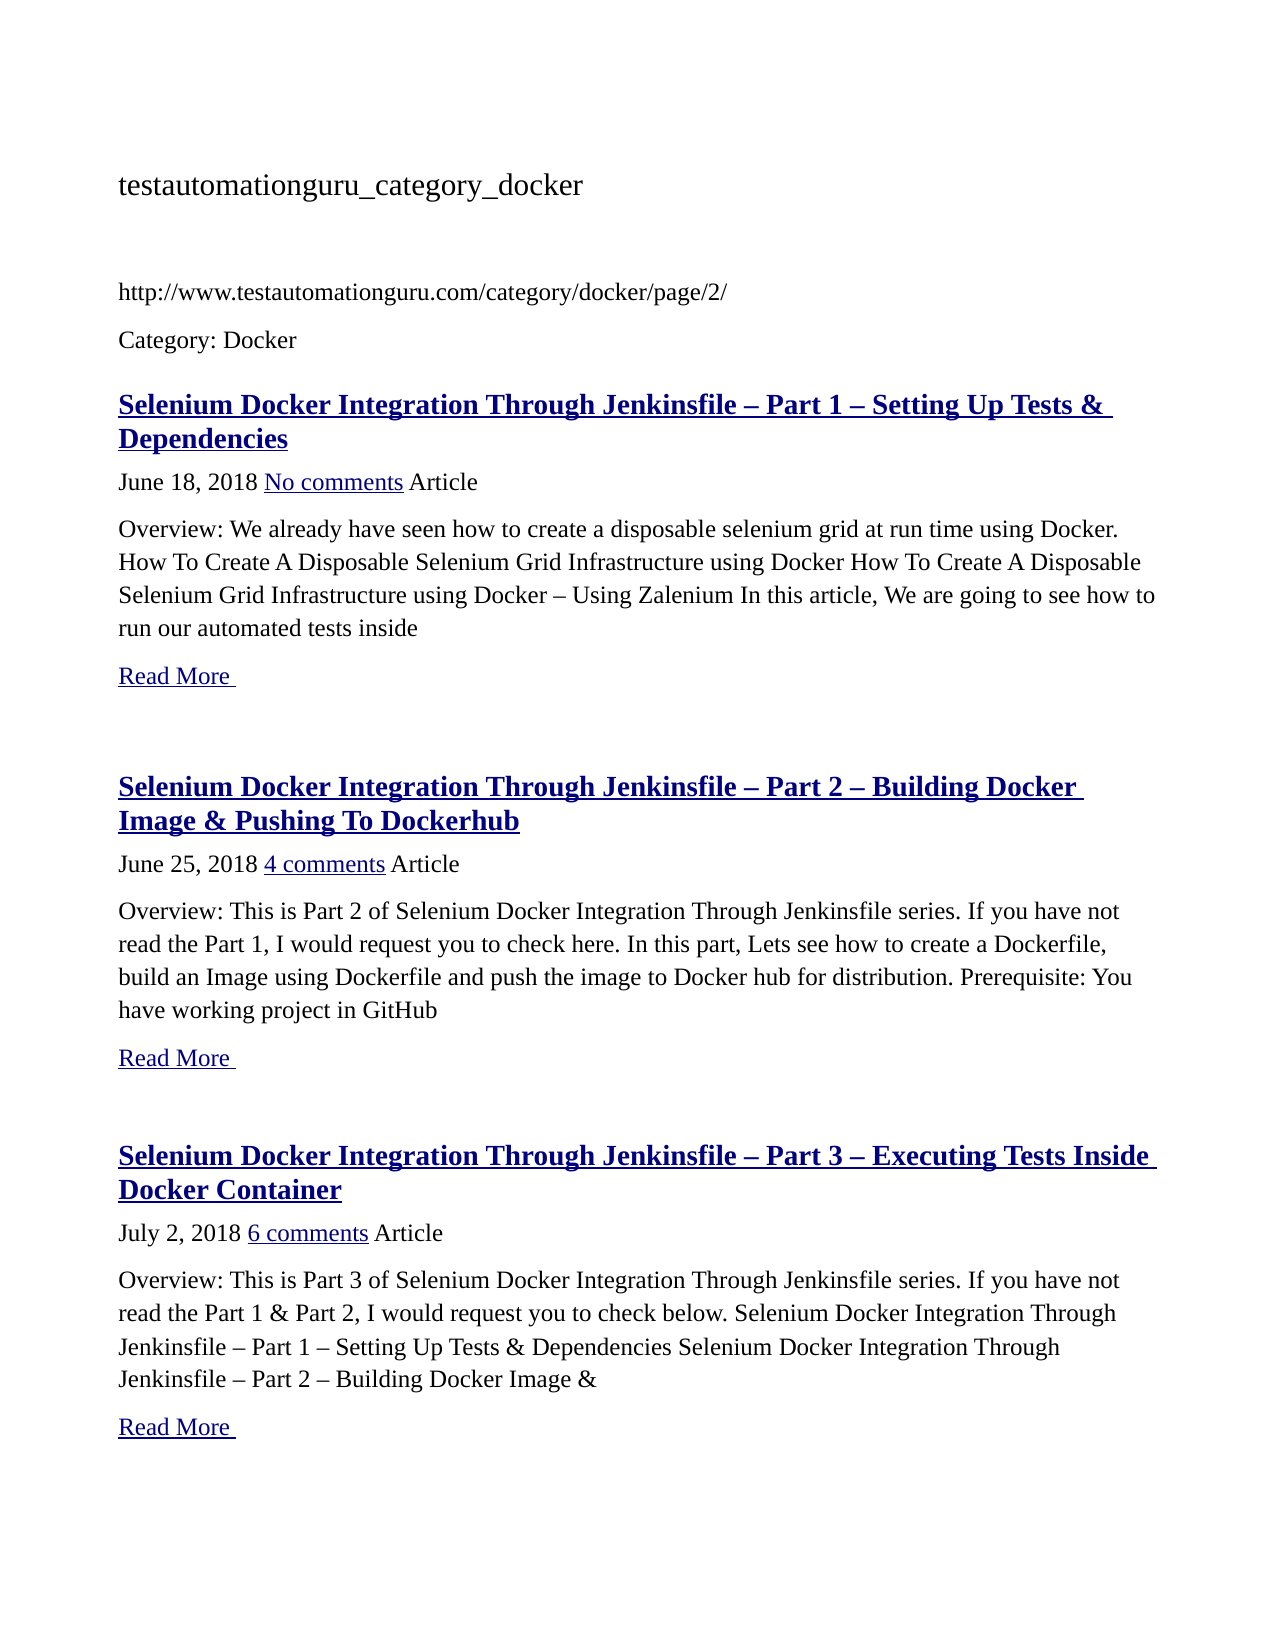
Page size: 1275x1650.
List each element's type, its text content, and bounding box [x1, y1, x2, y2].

subtitle Selenium Docker Integration Through Jenkinsfile – Part 2 – Building Docker Image & Pushing To Dockerhub [118, 769, 1157, 836]
text testautomationguru_category_docker [118, 166, 1157, 202]
subtitle Selenium Docker Integration Through Jenkinsfile – Part 3 – Executing Tests Inside [118, 1138, 1157, 1167]
subtitle Selenium Docker Integration Through Jenkinsfile – Part 1 – Setting Up Tests & Dependencies [118, 387, 1157, 454]
text Category: Docker [118, 325, 1157, 354]
subtitle Docker Container [118, 1169, 1157, 1205]
text http://www.testautomationguru.com/category/docker/page/2/ [118, 277, 1157, 306]
text Overview: We already have seen how to create a disposable selenium grid at run time using Docker. How To Create A Disposable Selenium Grid Infrastructure using Docker How To Create A Disposable Selenium Grid Infrastructure using Docker – Using Zalenium In this article, We are going to see how to run our automated tests inside [118, 514, 1157, 642]
text Overview: This is Part 3 of Selenium Docker Integration Through Jenkinsfile series. If you have not read the Part 1 & Part 2, I would request you to check below. Selenium Docker Integration Through Jenkinsfile – Part 1 – Setting Up Tests & Dependencies Selenium Docker Integration Through Jenkinsfile – Part 2 – Building Docker Image & [118, 1266, 1157, 1393]
text Overview: This is Part 2 of Selenium Docker Integration Through Jenkinsfile series. If you have not read the Part 1, I would request you to check here. In this part, Lets see how to create a Dockerfile, build an Image using Dockerfile and push the image to Docker hub for distribution. Prerequisite: You have working project in GitHub [118, 896, 1157, 1024]
text June 25, 2018 4 comments Article [118, 849, 1157, 878]
text Read More [118, 1412, 1157, 1441]
text July 2, 2018 6 comments Article [118, 1218, 1157, 1247]
text Read More [118, 1043, 1157, 1072]
text Read More [118, 661, 1157, 690]
text June 18, 2018 No comments Article [118, 467, 1157, 496]
